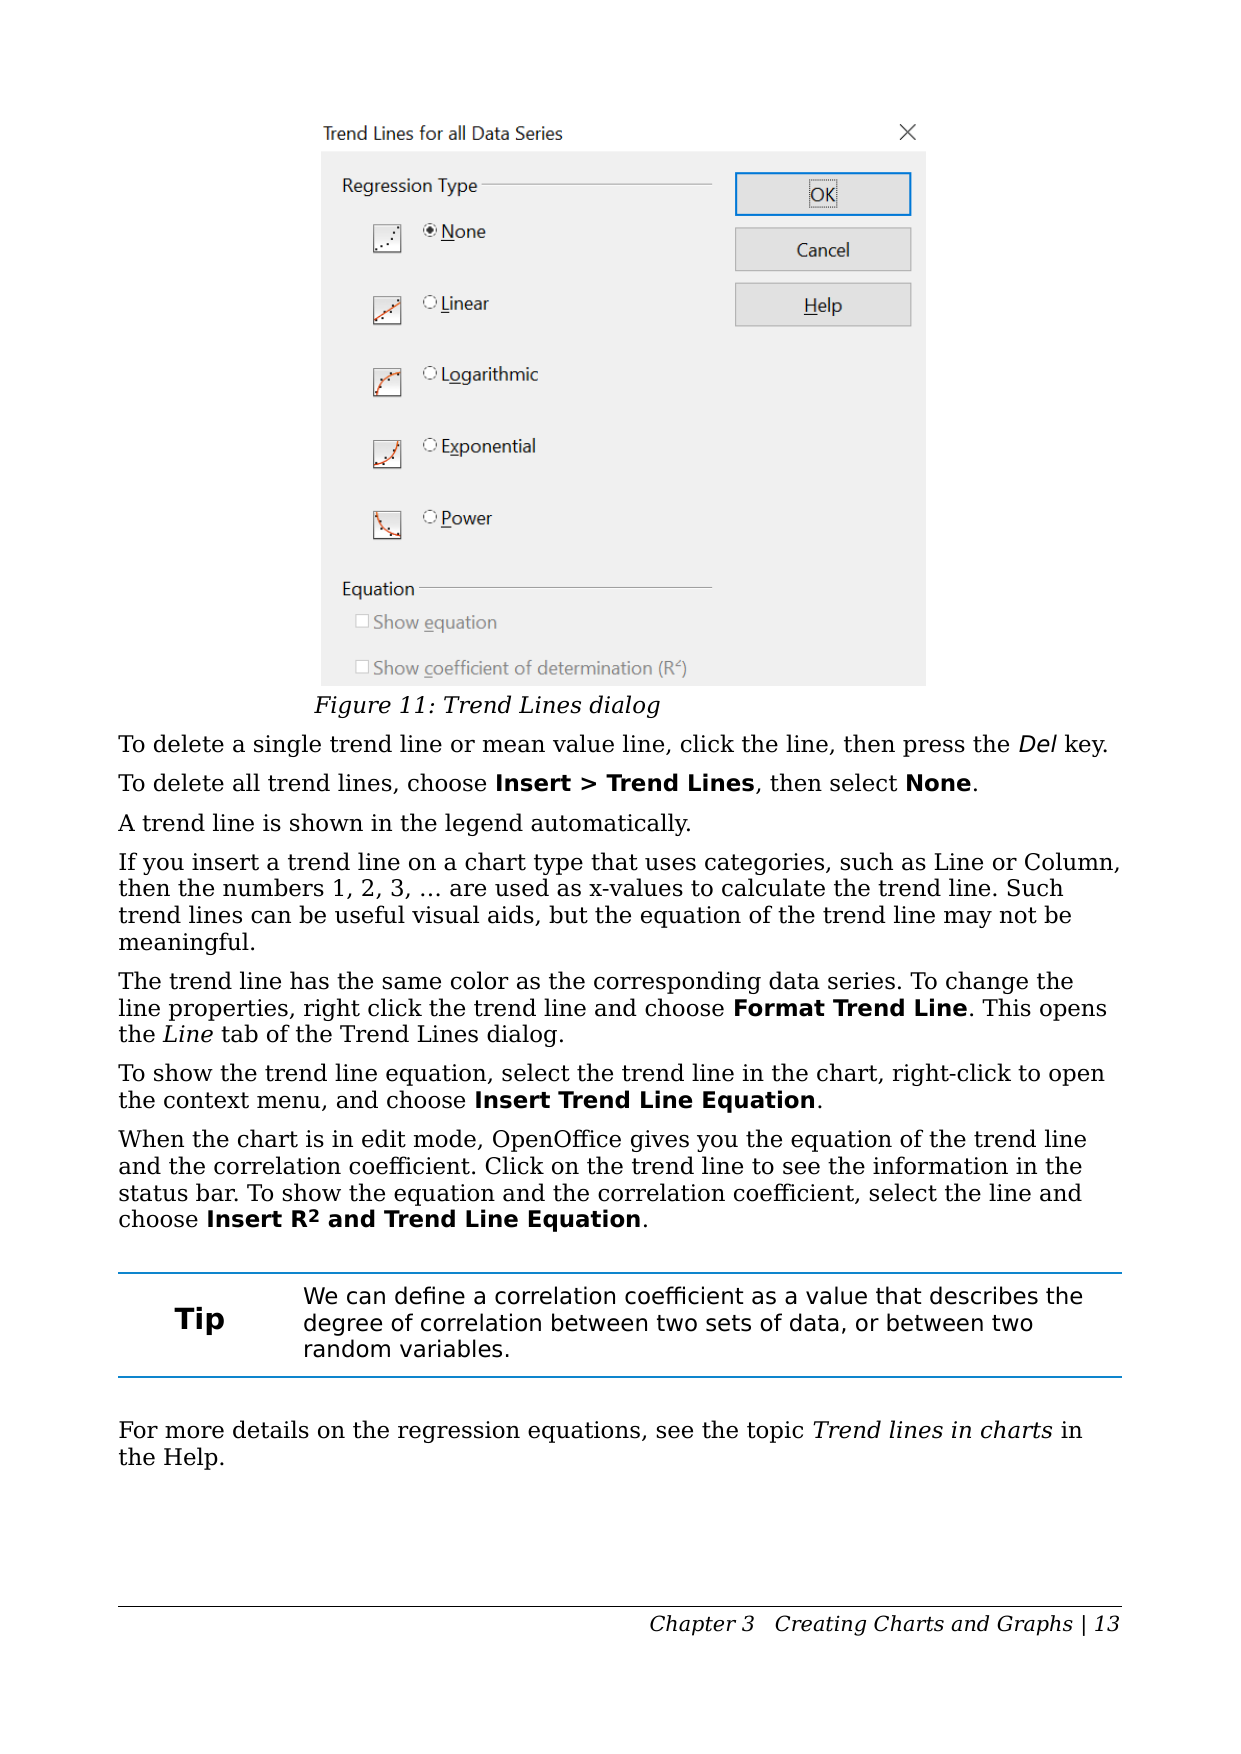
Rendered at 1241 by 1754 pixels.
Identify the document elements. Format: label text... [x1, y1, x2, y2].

text To show the trend line equation, select the trend line in the chart, right-click to open the context menu, and choose Insert Trend Line Equation. [118, 1061, 1122, 1114]
text Figure 11: Trend Lines dialog [314, 692, 926, 719]
table_header Tip [118, 1274, 281, 1376]
text If you insert a trend line on a chart type that uses categories, such as Line or Column, then the numbers 1, 2, 3, … are used as x-values to calculate the trend line. Such trend lines can be useful visual aids, but the equation of the trend line may not be meaningful. [118, 849, 1122, 956]
text The trend line has the same color as the corresponding data series. To change the line properties, right click the trend line and choose Format Trend Line. This opens the Line tab of the Trend Lines dialog. [118, 968, 1122, 1048]
text A trend line is shown in the legend automatically. [118, 810, 1122, 836]
text When the chart is in edit mode, OpenOffice gives you the equation of the trend line and the correlation coefficient. Click on the trend line to see the information in the status bar. To show the equation and the correlation coefficient, select the line and choose Insert R2 and Trend Line Equation. [118, 1126, 1122, 1233]
picture [321, 118, 926, 686]
text To delete all trend lines, choose Insert > Trend Lines, then select None. [118, 771, 1122, 797]
text To delete a single trend line or mean value line, click the line, then press the Del key. [118, 731, 1122, 758]
text For more details on the regression equations, see the topic Trend lines in charts in the Help. [118, 1417, 1122, 1471]
table_header We can define a correlation coefficient as a value that describes the degree of correlation between two sets of data, or between two random variables. [281, 1274, 1122, 1376]
